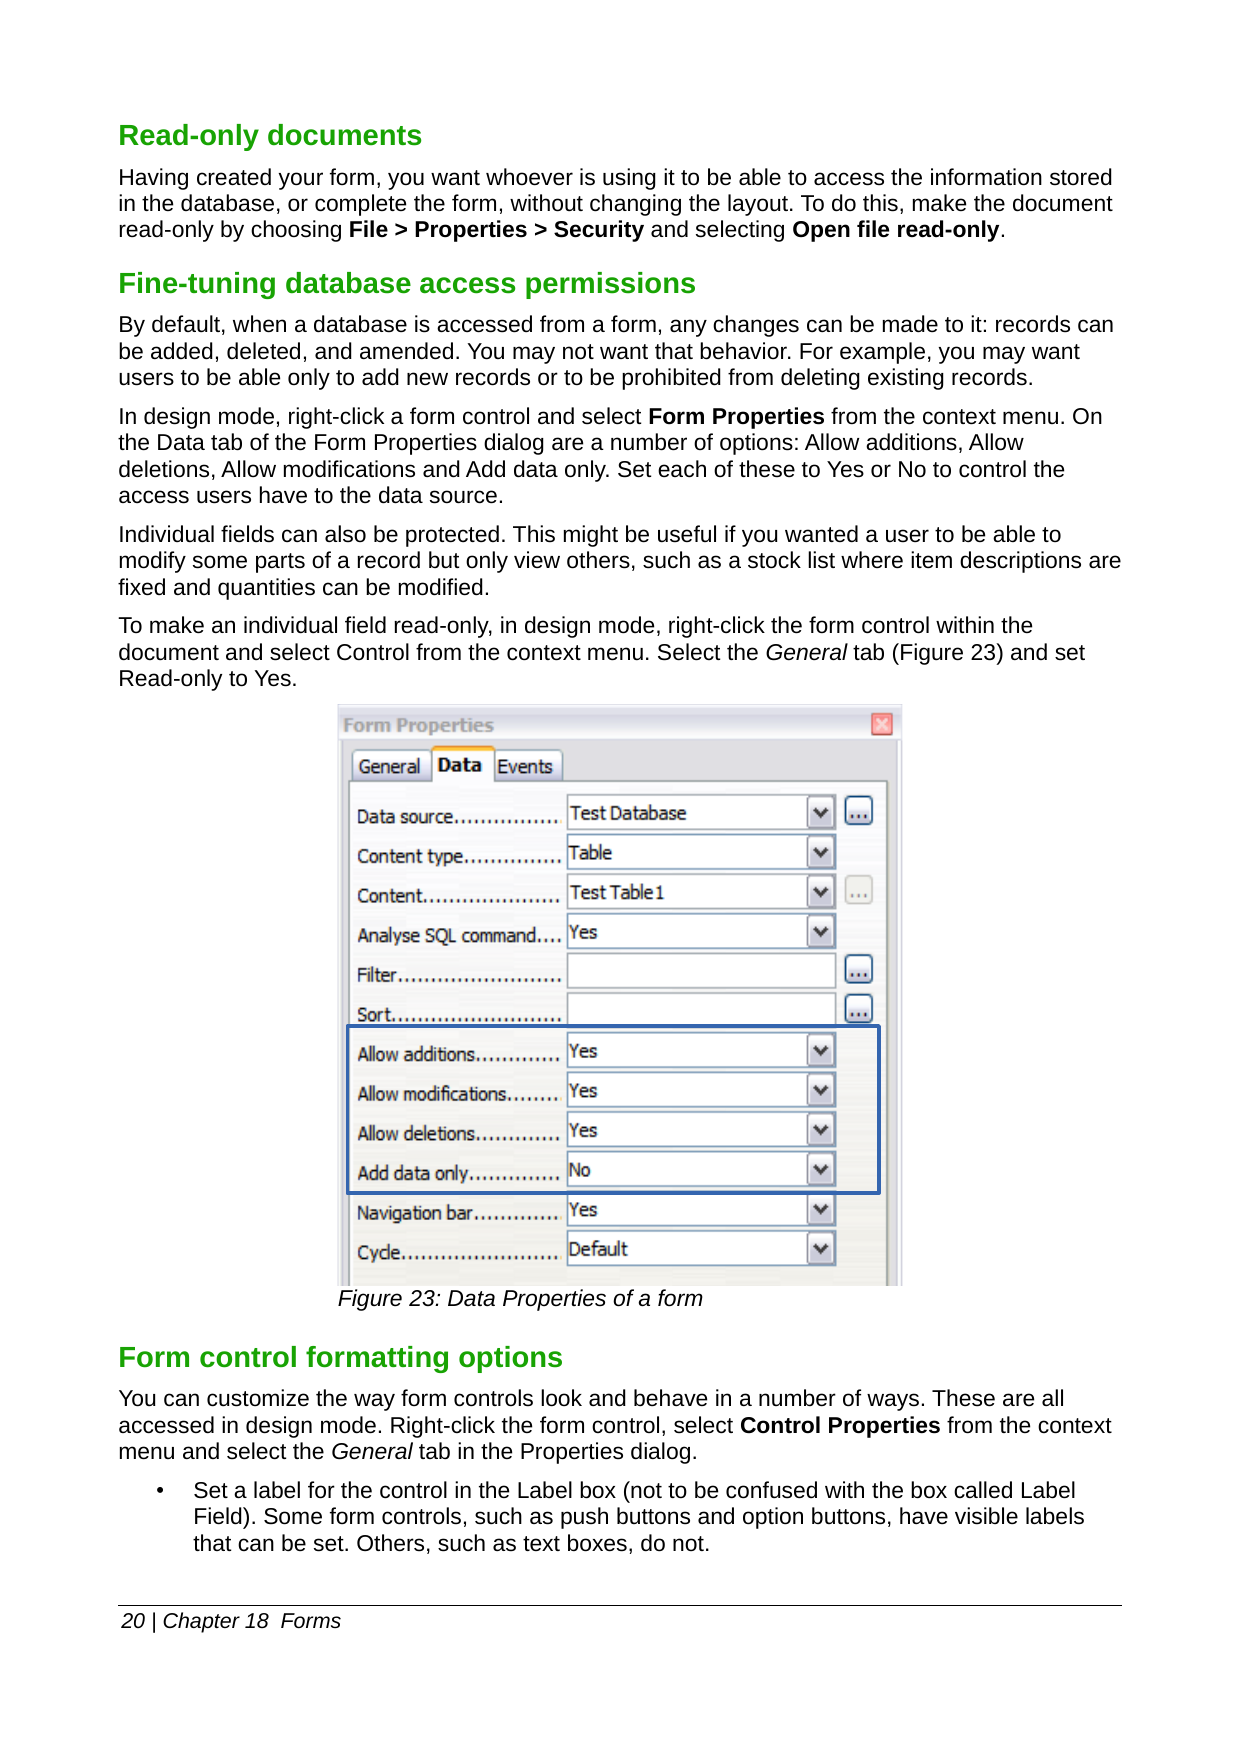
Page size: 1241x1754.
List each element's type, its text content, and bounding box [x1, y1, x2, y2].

list Set a label for the control in the Label box (not to be confused with the box called Label Field). Some form controls, such as push buttons and option buttons, have visible labels that can be set. Others, such as text boxes, do not. [156, 1477, 1122, 1556]
subtitle Fine-tuning database access permissions [118, 266, 1122, 300]
list You can customize the way form controls look and behave in a number of ways. These are all accessed in design mode. Right-click the form control, select Control Properties from the context menu and select the General tab in the Properties dialog. [118, 1385, 1122, 1464]
subtitle Form control formatting options [118, 1340, 1122, 1373]
text To make an individual field read-only, in design mode, right-click the form control within the document and select Control from the context menu. Select the General tab (Figure 23) and set Read-only to Yes. [118, 612, 1122, 692]
subtitle Read-only documents [118, 118, 1122, 152]
text Individual fields can also be protected. This might be useful if you wanted a user to be able to modify some parts of a record but only view others, such as a stock list where item descriptions are fixed and quantities can be modified. [118, 521, 1122, 600]
picture [337, 704, 903, 1286]
text Figure 23: Data Properties of a form [338, 1286, 902, 1312]
text Having created your form, you want whoever is using it to be able to access the information stored in the database, or complete the form, without changing the layout. To do this, make the document read-only by choosing File > Properties > Security and selecting Open file read-only. [118, 163, 1122, 242]
text In design mode, right-click a form control and select Form Properties from the context menu. On the Data tab of the Form Properties dialog are a number of options: Allow additions, Allow deletions, Allow modifications and Add data only. Set each of these to Yes or No to control the access users have to the data source. [118, 403, 1122, 508]
text By default, when a database is accessed from a form, any changes can be made to it: records can be added, deleted, and amended. You may not want that behavior. For example, you may want users to be able only to add new records or to be prohibited from deleting existing records. [118, 311, 1122, 391]
